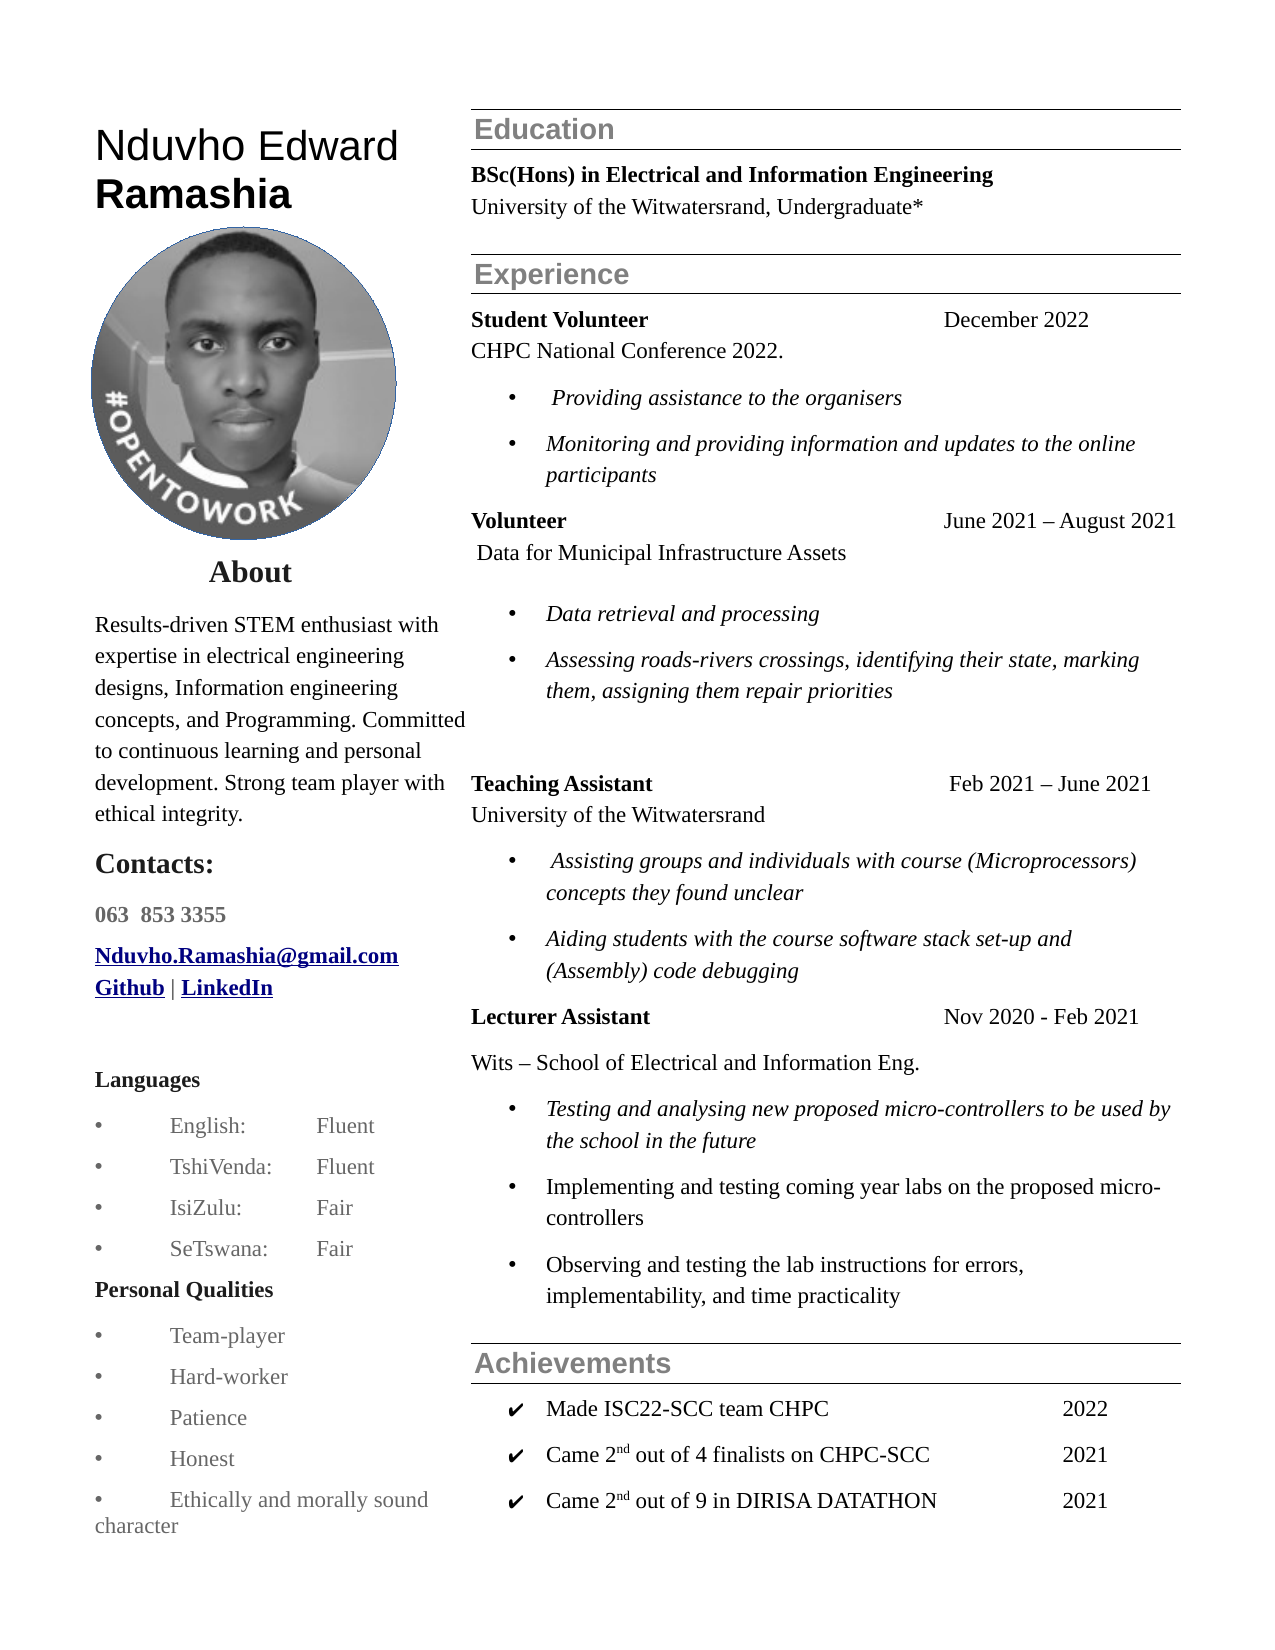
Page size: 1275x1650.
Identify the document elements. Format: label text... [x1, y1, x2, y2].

list Patience [94, 1404, 471, 1430]
text Nduvho.Ramashia@gmail.com Github | LinkedIn [94, 942, 471, 1000]
text Personal Qualities [94, 1276, 471, 1302]
text Volunteer Data for Municipal Infrastructure Assets [471, 507, 944, 565]
list Testing and analysing new proposed micro-controllers to be used by the school in the future [508, 1095, 1181, 1153]
list Observing and testing the lab instructions for errors, implementability, and time practicality [508, 1251, 1181, 1308]
list Providing assistance to the organisers [508, 384, 1181, 410]
text Nov 2020 - Feb 2021 [943, 1003, 1181, 1029]
text Teaching Assistant University of the Witwatersrand [471, 770, 943, 828]
subtitle Achievements [471, 1344, 1181, 1383]
list Made ISC22-SCC team CHPC [508, 1395, 1062, 1422]
text Results-driven STEM enthusiast with expertise in electrical engineering designs, Information engineering concepts, and Programming. Committed to continuous learning and personal development. Strong team player with ethical integrity. [94, 611, 471, 827]
text About [94, 553, 471, 589]
picture [92, 226, 397, 539]
list English: Fluent [94, 1112, 471, 1138]
list Assessing roads-rivers crossings, identifying their state, marking them, assigning them repair priorities [508, 646, 1181, 704]
list Ethically and morally sound character [94, 1486, 471, 1538]
text Contacts: [94, 846, 471, 880]
list Assisting groups and individuals with course (Microprocessors) concepts they found unclear [508, 847, 1181, 905]
text 063 853 3355 [94, 901, 471, 928]
list Aiding students with the course software stack set-up and (Assembly) code debugging [508, 925, 1181, 983]
list IsiZulu: Fair [94, 1194, 471, 1220]
list Hard-worker [94, 1363, 471, 1389]
list Came 2nd out of 9 in DIRISA DATATHON [508, 1487, 1062, 1514]
subtitle Nduvho Edward Ramashia [94, 119, 471, 218]
text 2022 [1062, 1395, 1181, 1422]
list Data retrieval and processing [508, 600, 1181, 626]
text Lecturer Assistant [471, 1003, 943, 1029]
text Feb 2021 – June 2021 [943, 770, 1181, 796]
text BSc(Hons) in Electrical and Information Engineering University of the Witwatersrand, Undergraduate* [471, 161, 1181, 219]
text Student Volunteer CHPC National Conference 2022. [471, 306, 944, 364]
list SeTswana: Fair [94, 1235, 471, 1261]
list Implementing and testing coming year labs on the proposed micro-controllers [508, 1173, 1181, 1231]
text Languages [94, 1066, 471, 1092]
list TshiVenda: Fluent [94, 1153, 471, 1179]
list Came 2nd out of 4 finalists on CHPC-SCC [508, 1441, 1062, 1468]
list Monitoring and providing information and updates to the online participants [508, 430, 1181, 488]
text December 2022 [944, 306, 1181, 332]
text Wits – School of Electrical and Information Eng. [471, 1049, 943, 1075]
text 2021 [1062, 1487, 1181, 1514]
subtitle Education [471, 110, 1181, 149]
list Team-player [94, 1322, 471, 1348]
text 2021 [1062, 1441, 1181, 1468]
subtitle Experience [471, 255, 1181, 293]
list Honest [94, 1445, 471, 1471]
text June 2021 – August 2021 [944, 507, 1181, 534]
